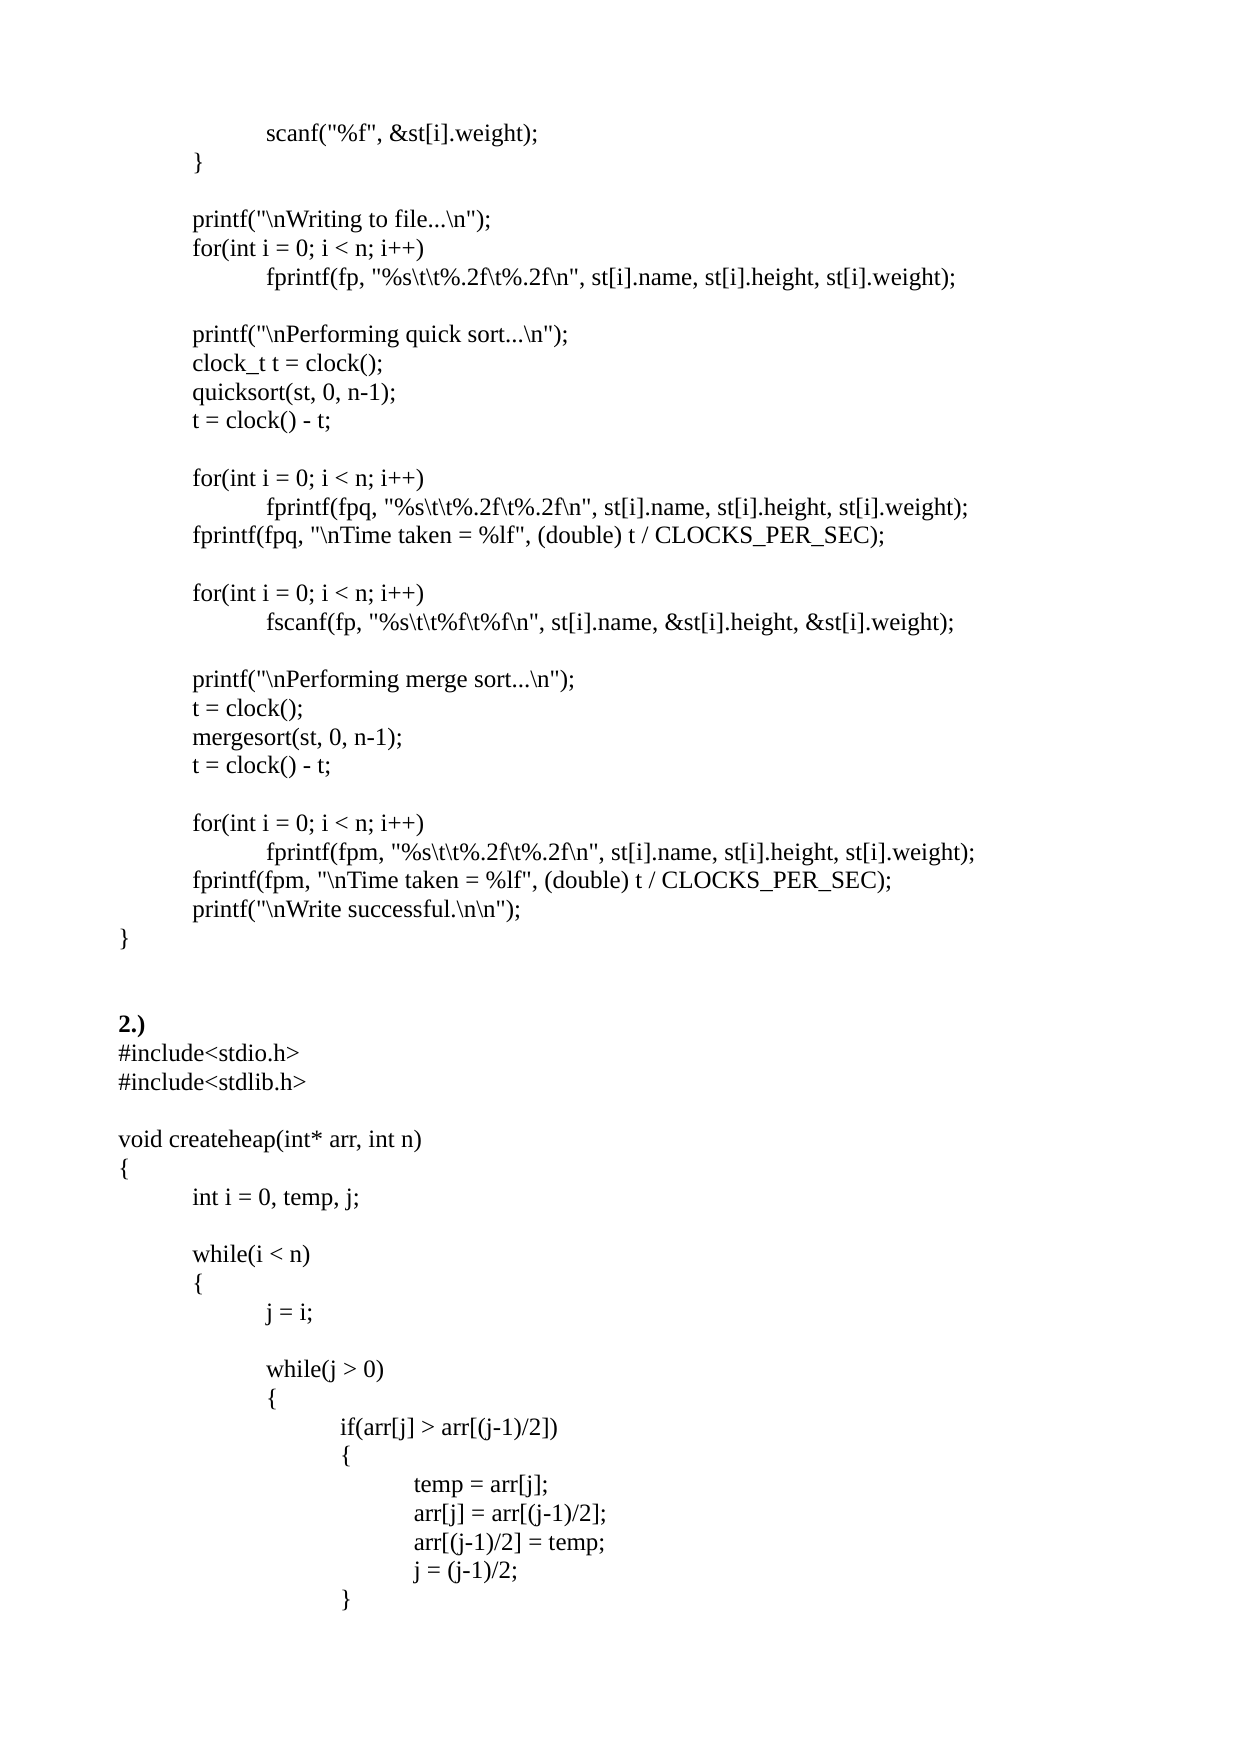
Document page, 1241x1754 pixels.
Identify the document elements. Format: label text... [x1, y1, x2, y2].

text printf("\nPerforming quick sort...\n"); [118, 319, 1122, 348]
text int i = 0, temp, j; [118, 1182, 1122, 1211]
text } [118, 147, 1122, 176]
text printf("\nPerforming merge sort...\n"); [118, 664, 1122, 693]
text t = clock(); [118, 693, 1122, 722]
text j = i; [118, 1297, 1122, 1326]
text scanf("%f", &st[i].weight); [118, 118, 1122, 147]
text { [118, 1268, 1122, 1297]
text t = clock() - t; [118, 406, 1122, 434]
text quicksort(st, 0, n-1); [118, 377, 1122, 406]
text } [118, 923, 1122, 952]
text { [118, 1153, 1122, 1182]
text fprintf(fpq, "%s\t\t%.2f\t%.2f\n", st[i].name, st[i].height, st[i].weight); [118, 492, 1122, 521]
text } [118, 1584, 1122, 1613]
text fprintf(fpq, "\nTime taken = %lf", (double) t / CLOCKS_PER_SEC); [118, 521, 1122, 549]
text fscanf(fp, "%s\t\t%f\t%f\n", st[i].name, &st[i].height, &st[i].weight); [118, 607, 1122, 636]
text #include<stdlib.h> [118, 1067, 1122, 1096]
text fprintf(fpm, "%s\t\t%.2f\t%.2f\n", st[i].name, st[i].height, st[i].weight); [118, 837, 1122, 866]
text clock_t t = clock(); [118, 348, 1122, 377]
text printf("\nWriting to file...\n"); [118, 204, 1122, 233]
text t = clock() - t; [118, 751, 1122, 779]
text for(int i = 0; i < n; i++) [118, 463, 1122, 492]
text if(arr[j] > arr[(j-1)/2]) [118, 1412, 1122, 1441]
text temp = arr[j]; [118, 1469, 1122, 1498]
text { [118, 1383, 1122, 1412]
text for(int i = 0; i < n; i++) [118, 233, 1122, 262]
text void createheap(int* arr, int n) [118, 1124, 1122, 1153]
text { [118, 1441, 1122, 1469]
text mergesort(st, 0, n-1); [118, 722, 1122, 751]
text printf("\nWrite successful.\n\n"); [118, 894, 1122, 923]
text j = (j-1)/2; [118, 1556, 1122, 1584]
text while(i < n) [118, 1239, 1122, 1268]
text arr[(j-1)/2] = temp; [118, 1527, 1122, 1556]
text fprintf(fpm, "\nTime taken = %lf", (double) t / CLOCKS_PER_SEC); [118, 866, 1122, 894]
text 2.) [118, 1009, 1122, 1038]
text for(int i = 0; i < n; i++) [118, 578, 1122, 607]
text #include<stdio.h> [118, 1038, 1122, 1067]
text for(int i = 0; i < n; i++) [118, 808, 1122, 837]
text arr[j] = arr[(j-1)/2]; [118, 1498, 1122, 1527]
text while(j > 0) [118, 1354, 1122, 1383]
text fprintf(fp, "%s\t\t%.2f\t%.2f\n", st[i].name, st[i].height, st[i].weight); [118, 262, 1122, 291]
